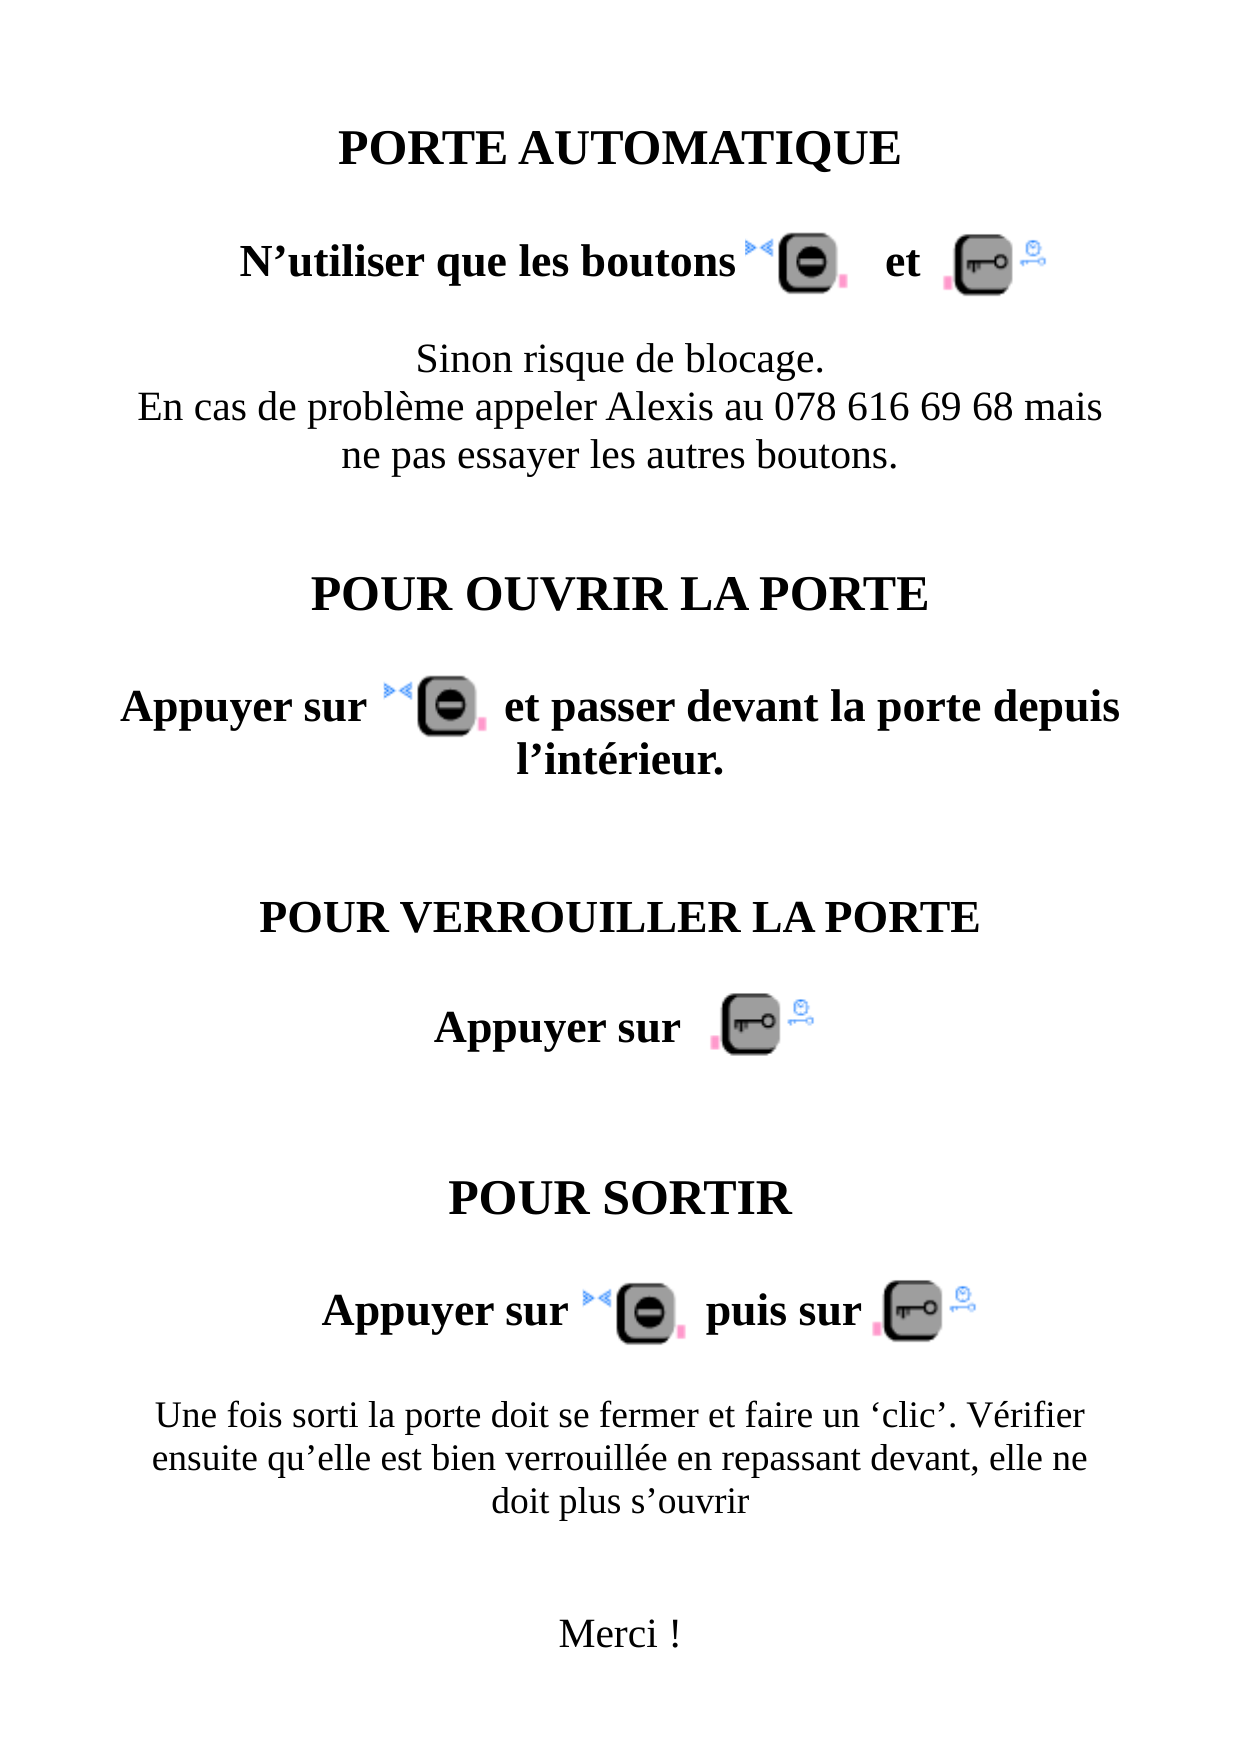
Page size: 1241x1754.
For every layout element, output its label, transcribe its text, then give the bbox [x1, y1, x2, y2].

text En cas de problème appeler Alexis au 078 616 69 68 mais ne pas essayer les autres boutons. [118, 382, 1122, 477]
text PORTE AUTOMATIQUE [118, 118, 1122, 176]
picture [861, 1275, 986, 1358]
text et [850, 233, 932, 286]
text POUR VERROUILLER LA PORTE [118, 889, 1122, 942]
picture [582, 1267, 688, 1353]
text Merci ! [118, 1608, 1122, 1656]
text Une fois sorti la porte doit se fermer et faire un ‘clic’. Vérifier ensuite qu’elle est bien verrouillée en repassant devant, elle ne doit plus s’ouvrir [118, 1393, 1122, 1522]
text N’utiliser que les boutons [118, 233, 745, 286]
text [824, 1000, 1122, 1052]
picture [745, 216, 850, 302]
text Appuyer sur et passer devant la porte depuis l’intérieur. [118, 679, 1122, 784]
picture [932, 229, 1056, 312]
picture [699, 988, 824, 1072]
picture [383, 659, 489, 745]
text [1056, 233, 1122, 286]
text Appuyer sur [118, 1000, 699, 1052]
text POUR SORTIR Appuyer sur puis sur . [118, 1167, 1122, 1335]
text POUR OUVRIR LA PORTE [118, 564, 1122, 621]
text Sinon risque de blocage. [118, 334, 1122, 382]
